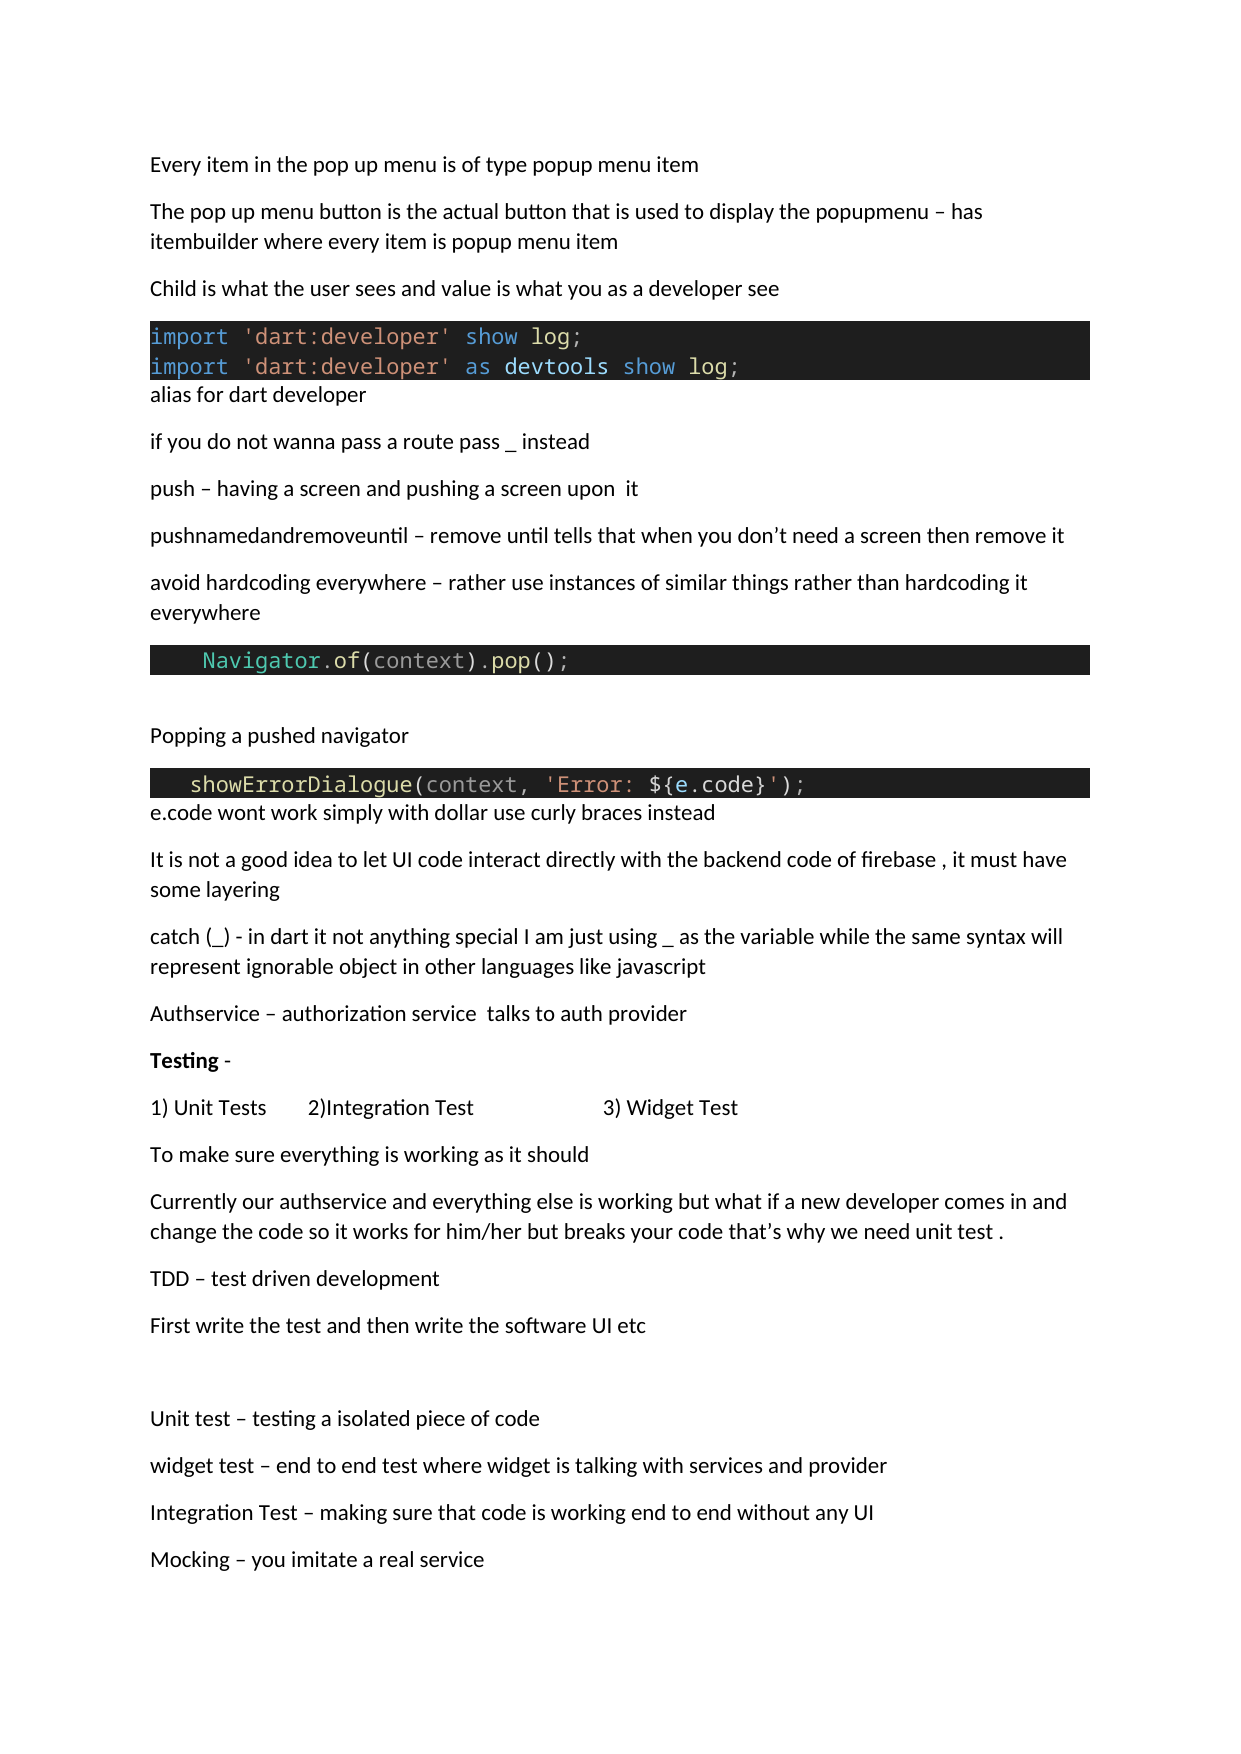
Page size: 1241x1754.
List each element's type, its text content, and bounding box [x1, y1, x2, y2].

text widget test – end to end test where widget is talking with services and provider [150, 1451, 1090, 1479]
text First write the test and then write the software UI etc [150, 1311, 1090, 1339]
text Currently our authservice and everything else is working but what if a new developer comes in and change the code so it works for him/her but breaks your code that’s why we need unit test . [150, 1187, 1090, 1245]
text pushnamedandremoveuntil – remove until tells that when you don’t need a screen then remove it [150, 521, 1090, 549]
text import 'dart:developer' show log; [150, 321, 1090, 351]
text push – having a screen and pushing a screen upon it [150, 474, 1090, 502]
text e.code wont work simply with dollar use curly braces instead [150, 798, 1090, 826]
text Unit test – testing a isolated piece of code [150, 1404, 1090, 1433]
text if you do not wanna pass a route pass _ instead [150, 427, 1090, 455]
text Mocking – you imitate a real service [150, 1545, 1090, 1573]
text TDD – test driven development [150, 1264, 1090, 1292]
text Testing - [150, 1046, 1090, 1074]
text Every item in the pop up menu is of type popup menu item [150, 150, 1090, 178]
text 1) Unit Tests 2)Integration Test 3) Widget Test [150, 1093, 1090, 1121]
text Popping a pushed navigator [150, 722, 1090, 750]
text Navigator.of(context).pop(); [150, 645, 1090, 675]
text catch (_) - in dart it not anything special I am just using _ as the variable while the same syntax will represent ignorable object in other languages like javascript [150, 922, 1090, 981]
text import 'dart:developer' as devtools show log; [150, 351, 1090, 380]
text avoid hardcoding everywhere – rather use instances of similar things rather than hardcoding it everywhere [150, 568, 1090, 626]
text The pop up menu button is the actual button that is used to display the popupmenu – has itembuilder where every item is popup menu item [150, 197, 1090, 255]
text Child is what the user sees and value is what you as a developer see [150, 274, 1090, 302]
text Integration Test – making sure that code is working end to end without any UI [150, 1498, 1090, 1526]
text alias for dart developer [150, 380, 1090, 408]
text To make sure everything is working as it should [150, 1140, 1090, 1168]
text It is not a good idea to let UI code interact directly with the backend code of firebase , it must have some layering [150, 845, 1090, 903]
text showErrorDialogue(context, 'Error: ${e.code}'); [150, 768, 1090, 798]
text Authservice – authorization service talks to auth provider [150, 999, 1090, 1027]
